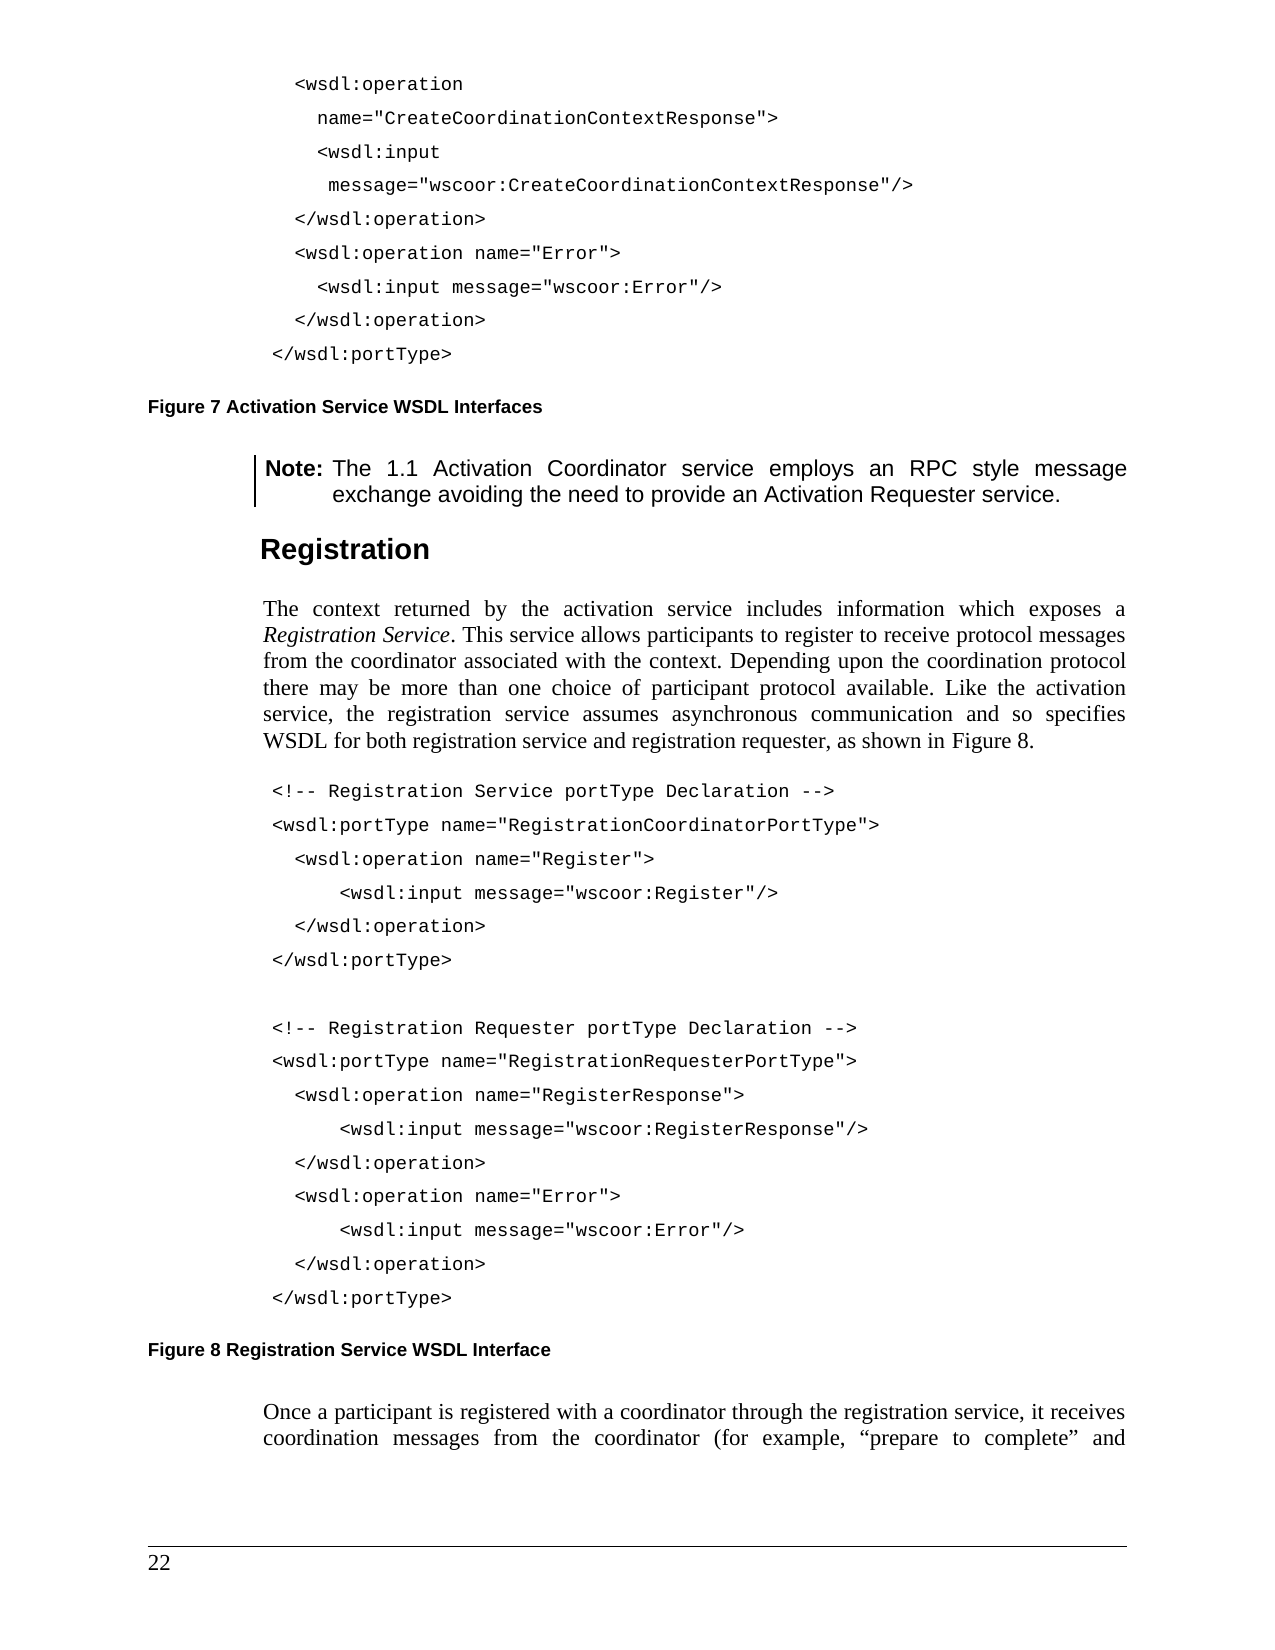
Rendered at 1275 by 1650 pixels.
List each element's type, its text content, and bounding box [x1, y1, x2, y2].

text </wsdl:operation> [272, 210, 1127, 231]
text <wsdl:input message="wscoor:RegisterResponse"/> [272, 1120, 1127, 1141]
text <wsdl:operation name="RegisterResponse"> [272, 1086, 1127, 1107]
text The context returned by the activation service includes information which exposes a Registration Service. This service allows participants to register to receive protocol messages from the coordinator associated with the context. Depending upon the coordination protocol there may be more than one choice of participant protocol available. Like the activation service, the registration service assumes asynchronous communication and so specifies WSDL for both registration service and registration requester, as shown in Figure 8. [263, 595, 1127, 753]
text <!-- Registration Service portType Declaration --> [272, 782, 1127, 803]
text <wsdl:input message="wscoor:Error"/> [272, 277, 1127, 299]
text </wsdl:portType> [272, 951, 1127, 972]
text Figure 7 Activation Service WSDL Interfaces [148, 395, 1127, 417]
list The 1.1 Activation Coordinator service employs an RPC style message exchange avoiding the need to provide an Activation Requester service. [254, 454, 1127, 507]
text <!-- Registration Requester portType Declaration --> [272, 1018, 1127, 1040]
text </wsdl:operation> [272, 1153, 1127, 1175]
text <wsdl:input [272, 142, 1127, 164]
text </wsdl:operation> [272, 1255, 1127, 1276]
subtitle Registration [148, 532, 1127, 566]
text <wsdl:operation [272, 75, 1127, 96]
text Figure 8 Registration Service WSDL Interface [148, 1339, 1127, 1360]
text </wsdl:portType> [272, 1288, 1127, 1310]
text name="CreateCoordinationContextResponse"> [272, 109, 1127, 130]
text <wsdl:operation name="Error"> [272, 244, 1127, 265]
text <wsdl:operation name="Register"> [272, 850, 1127, 871]
text message="wscoor:CreateCoordinationContextResponse"/> [272, 176, 1127, 197]
text </wsdl:operation> [272, 311, 1127, 332]
text <wsdl:input message="wscoor:Register"/> [272, 883, 1127, 905]
text <wsdl:portType name="RegistrationRequesterPortType"> [272, 1052, 1127, 1073]
text <wsdl:portType name="RegistrationCoordinatorPortType"> [272, 816, 1127, 837]
text <wsdl:operation name="Error"> [272, 1187, 1127, 1208]
text </wsdl:operation> [272, 917, 1127, 938]
text Once a participant is registered with a coordinator through the registration service, it receives coordination messages from the coordinator (for example, “prepare to complete” and [263, 1398, 1127, 1451]
text <wsdl:input message="wscoor:Error"/> [272, 1221, 1127, 1242]
text </wsdl:portType> [272, 345, 1127, 366]
